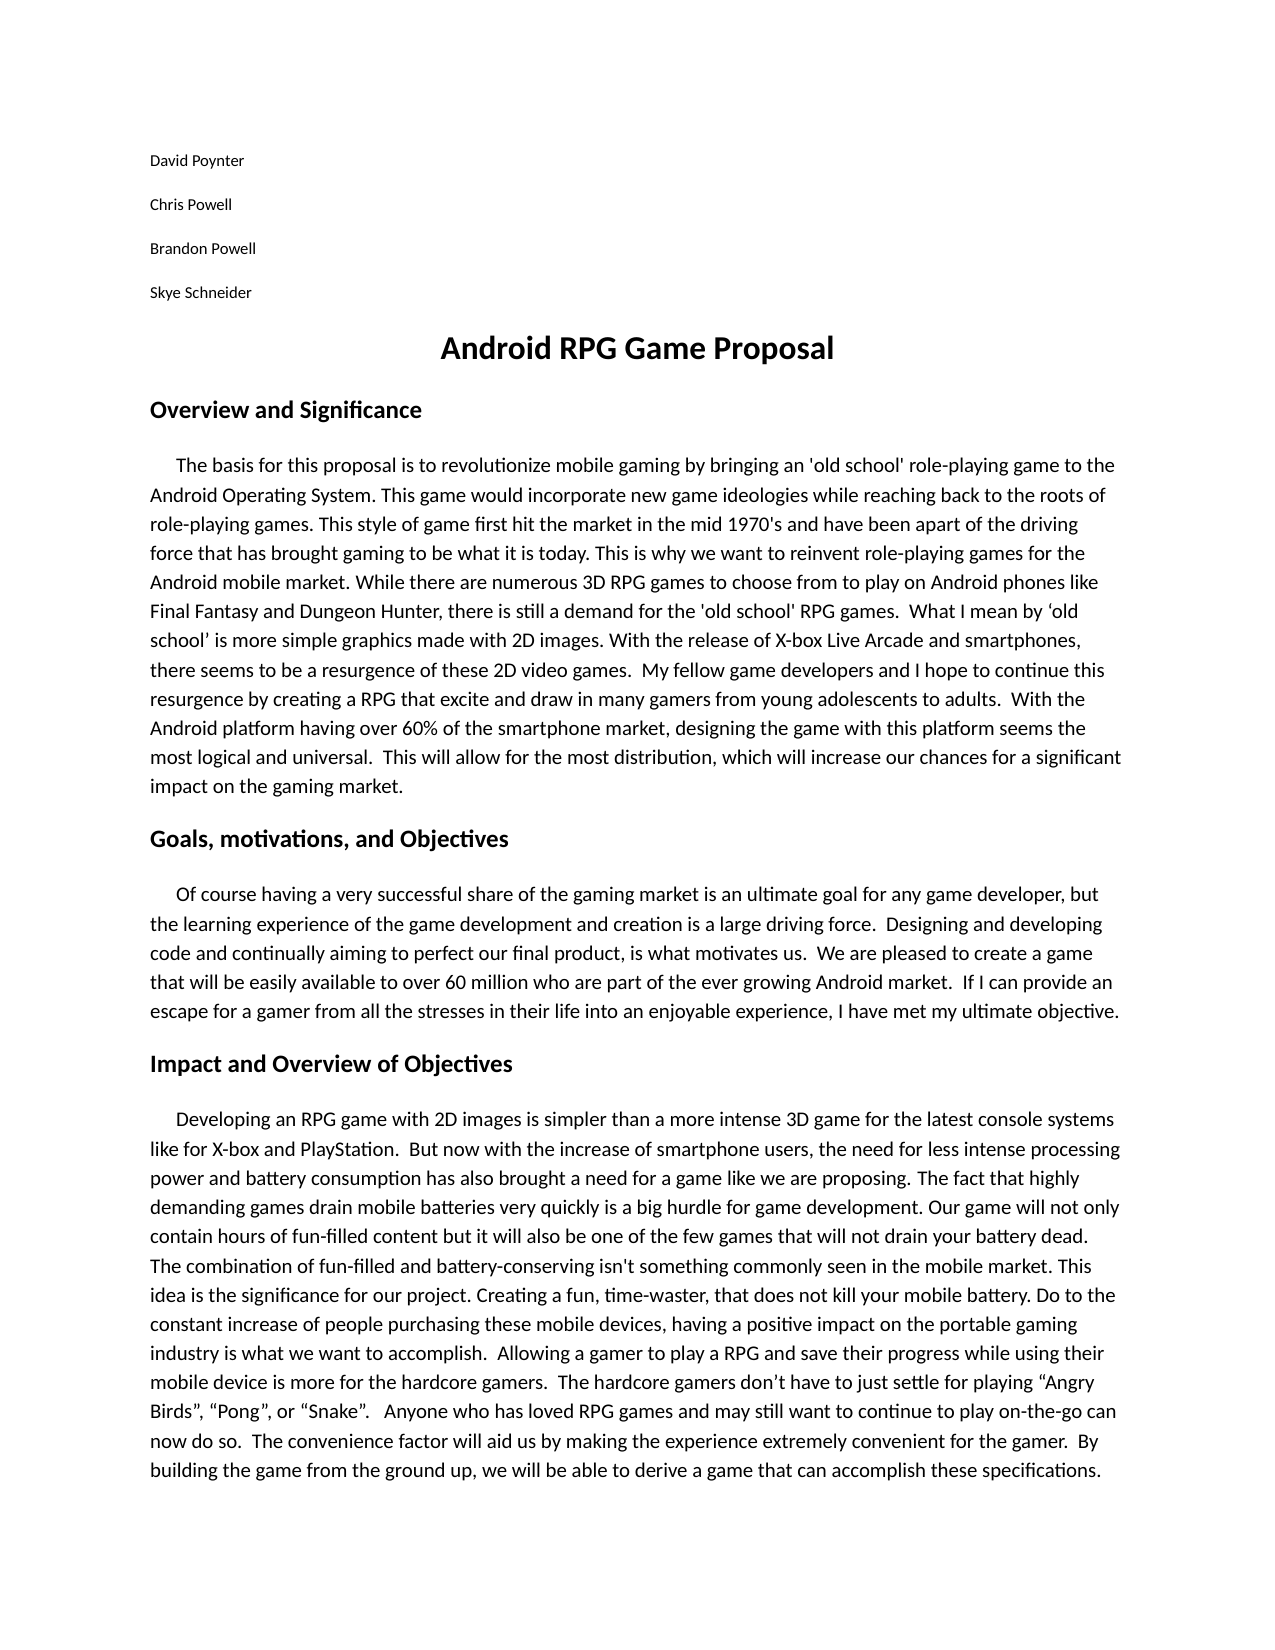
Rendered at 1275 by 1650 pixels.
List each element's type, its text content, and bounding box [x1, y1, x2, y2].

text Developing an RPG game with 2D images is simpler than a more intense 3D game for the latest console systems like for X-box and PlayStation. But now with the increase of smartphone users, the need for less intense processing power and battery consumption has also brought a need for a game like we are proposing. The fact that highly demanding games drain mobile batteries very quickly is a big hurdle for game development. Our game will not only contain hours of fun-filled content but it will also be one of the few games that will not drain your battery dead. The combination of fun-filled and battery-conserving isn't something commonly seen in the mobile market. This idea is the significance for our project. Creating a fun, time-waster, that does not kill your mobile battery. Do to the constant increase of people purchasing these mobile devices, having a positive impact on the portable gaming industry is what we want to accomplish. Allowing a gamer to play a RPG and save their progress while using their mobile device is more for the hardcore gamers. The hardcore gamers don’t have to just settle for playing “Angry Birds”, “Pong”, or “Snake”. Anyone who has loved RPG games and may still want to continue to play on-the-go can now do so. The convenience factor will aid us by making the experience extremely convenient for the gamer. By building the game from the ground up, we will be able to derive a game that can accomplish these specifications. [150, 1104, 1125, 1482]
text Chris Powell [150, 194, 1125, 214]
text Goals, motivations, and Objectives [150, 823, 1125, 854]
text The basis for this proposal is to revolutionize mobile gaming by bringing an 'old school' role-playing game to the Android Operating System. This game would incorporate new game ideologies while reaching back to the roots of role-playing games. This style of game first hit the market in the mid 1970's and have been apart of the driving force that has brought gaming to be what it is today. This is why we want to reinvent role-playing games for the Android mobile market. While there are numerous 3D RPG games to choose from to play on Android phones like Final Fantasy and Dungeon Hunter, there is still a demand for the 'old school' RPG games. What I mean by ‘old school’ is more simple graphics made with 2D images. With the release of X-box Live Arcade and smartphones, there seems to be a resurgence of these 2D video games. My fellow game developers and I hope to continue this resurgence by creating a RPG that excite and draw in many gamers from young adolescents to adults. With the Android platform having over 60% of the smartphone market, designing the game with this platform seems the most logical and universal. This will allow for the most distribution, which will increase our chances for a significant impact on the gaming market. [150, 450, 1125, 799]
text Impact and Overview of Objectives [150, 1049, 1125, 1079]
text Android RPG Game Proposal [150, 327, 1125, 367]
text Skye Schneider [150, 282, 1125, 303]
text Overview and Significance [150, 394, 1125, 425]
text Brandon Powell [150, 238, 1125, 259]
text David Poynter [150, 150, 1125, 170]
text Of course having a very successful share of the gaming market is an ultimate goal for any game developer, but the learning experience of the game development and creation is a large driving force. Designing and developing code and continually aiming to perfect our final product, is what motivates us. We are pleased to create a game that will be easily available to over 60 million who are part of the ever growing Android market. If I can provide an escape for a gamer from all the stresses in their life into an enjoyable experience, I have met my ultimate objective. [150, 879, 1125, 1024]
